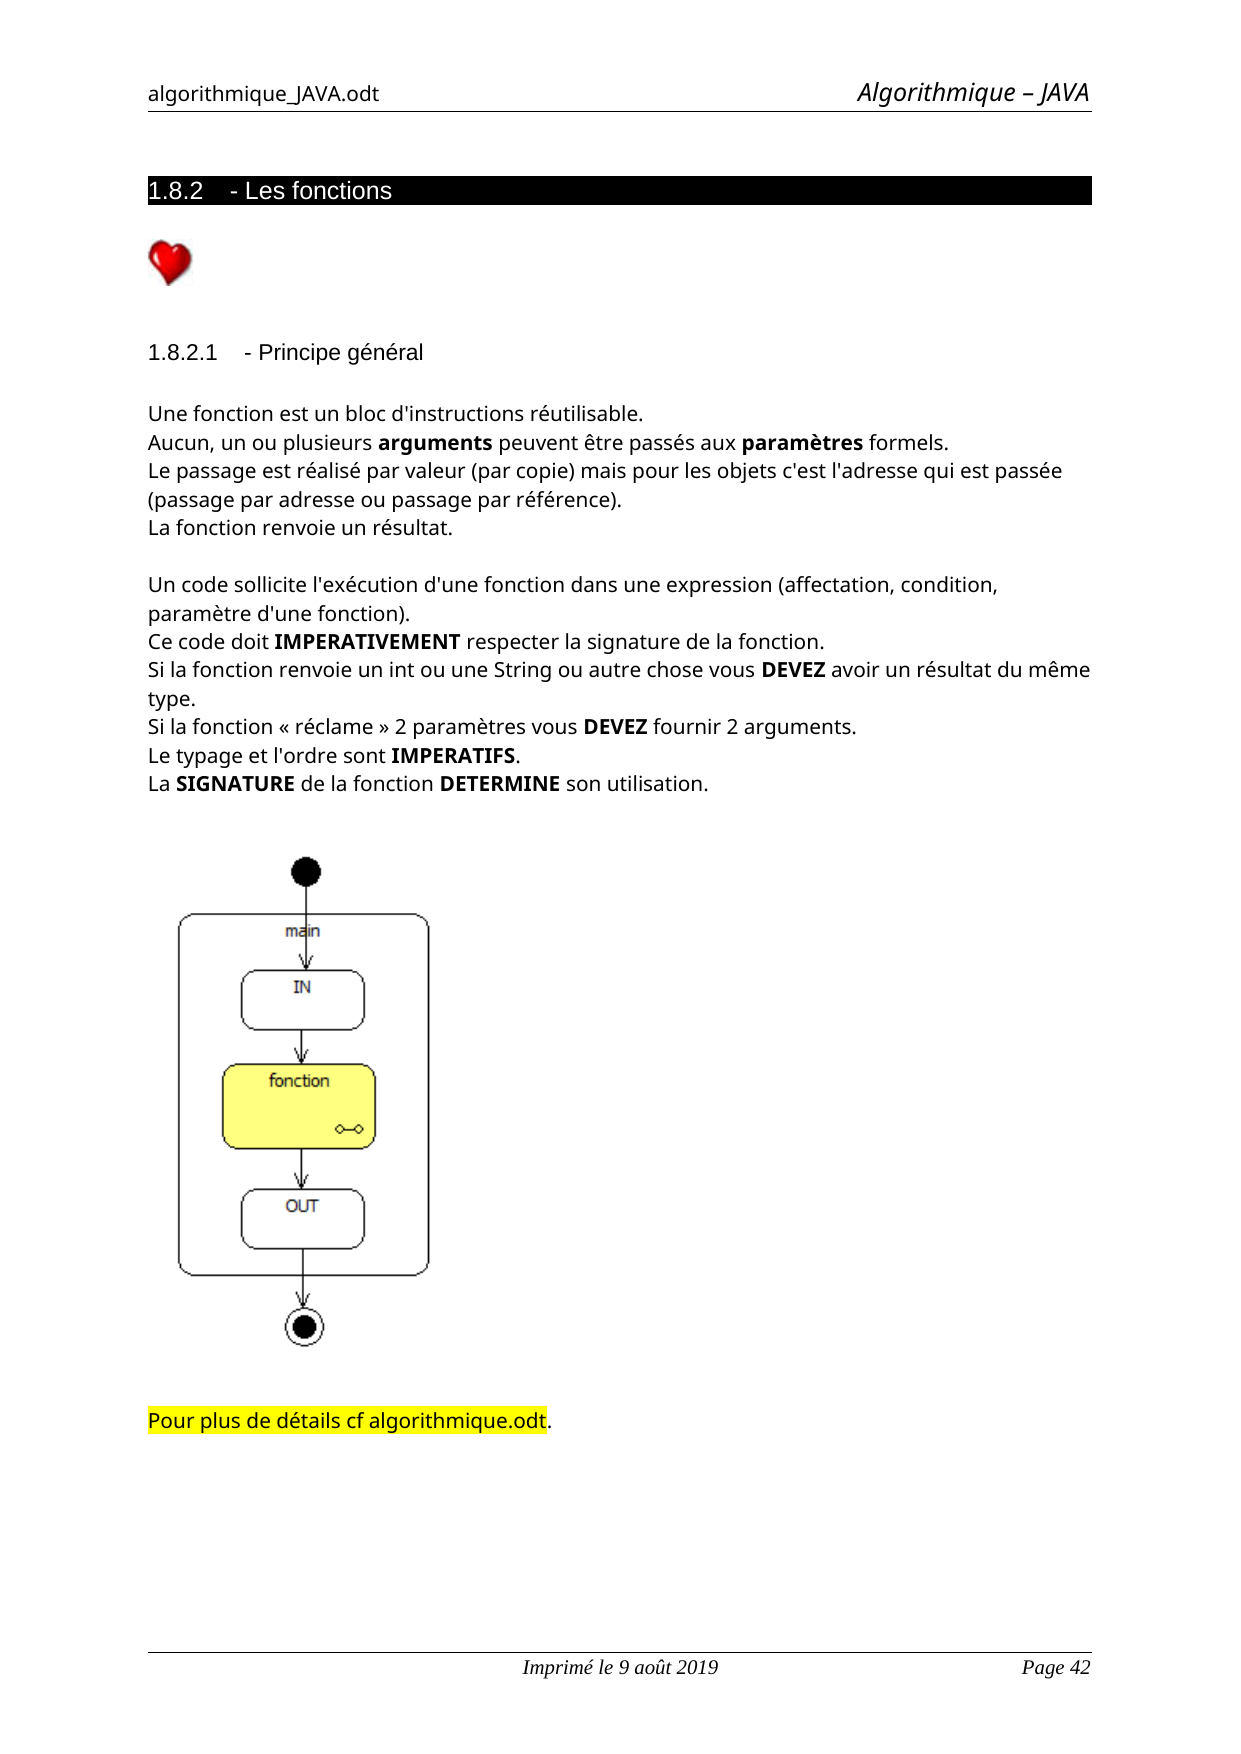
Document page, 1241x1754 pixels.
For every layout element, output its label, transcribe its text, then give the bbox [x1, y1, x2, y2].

subtitle - Les fonctions [148, 176, 1092, 205]
text Si la fonction « réclame » 2 paramètres vous DEVEZ fournir 2 arguments. [148, 712, 1092, 741]
text Le typage et l'ordre sont IMPERATIFS. [148, 741, 1092, 769]
text Une fonction est un bloc d'instructions réutilisable. [148, 399, 1092, 428]
subtitle - Principe général [148, 338, 1092, 365]
picture [147, 239, 193, 286]
text La SIGNATURE de la fonction DETERMINE son utilisation. [148, 769, 1092, 798]
text Pour plus de détails cf algorithmique.odt. [148, 1406, 1092, 1434]
text Si la fonction renvoie un int ou une String ou autre chose vous DEVEZ avoir un résultat du même type. [148, 656, 1092, 712]
text La fonction renvoie un résultat. [148, 513, 1092, 542]
text Le passage est réalisé par valeur (par copie) mais pour les objets c'est l'adresse qui est passée (passage par adresse ou passage par référence). [148, 456, 1092, 513]
text Aucun, un ou plusieurs arguments peuvent être passés aux paramètres formels. [148, 428, 1092, 456]
text Un code sollicite l'exécution d'une fonction dans une expression (affectation, condition, paramètre d'une fonction). [148, 570, 1092, 627]
text Ce code doit IMPERATIVEMENT respecter la signature de la fonction. [148, 627, 1092, 656]
picture [147, 826, 461, 1378]
